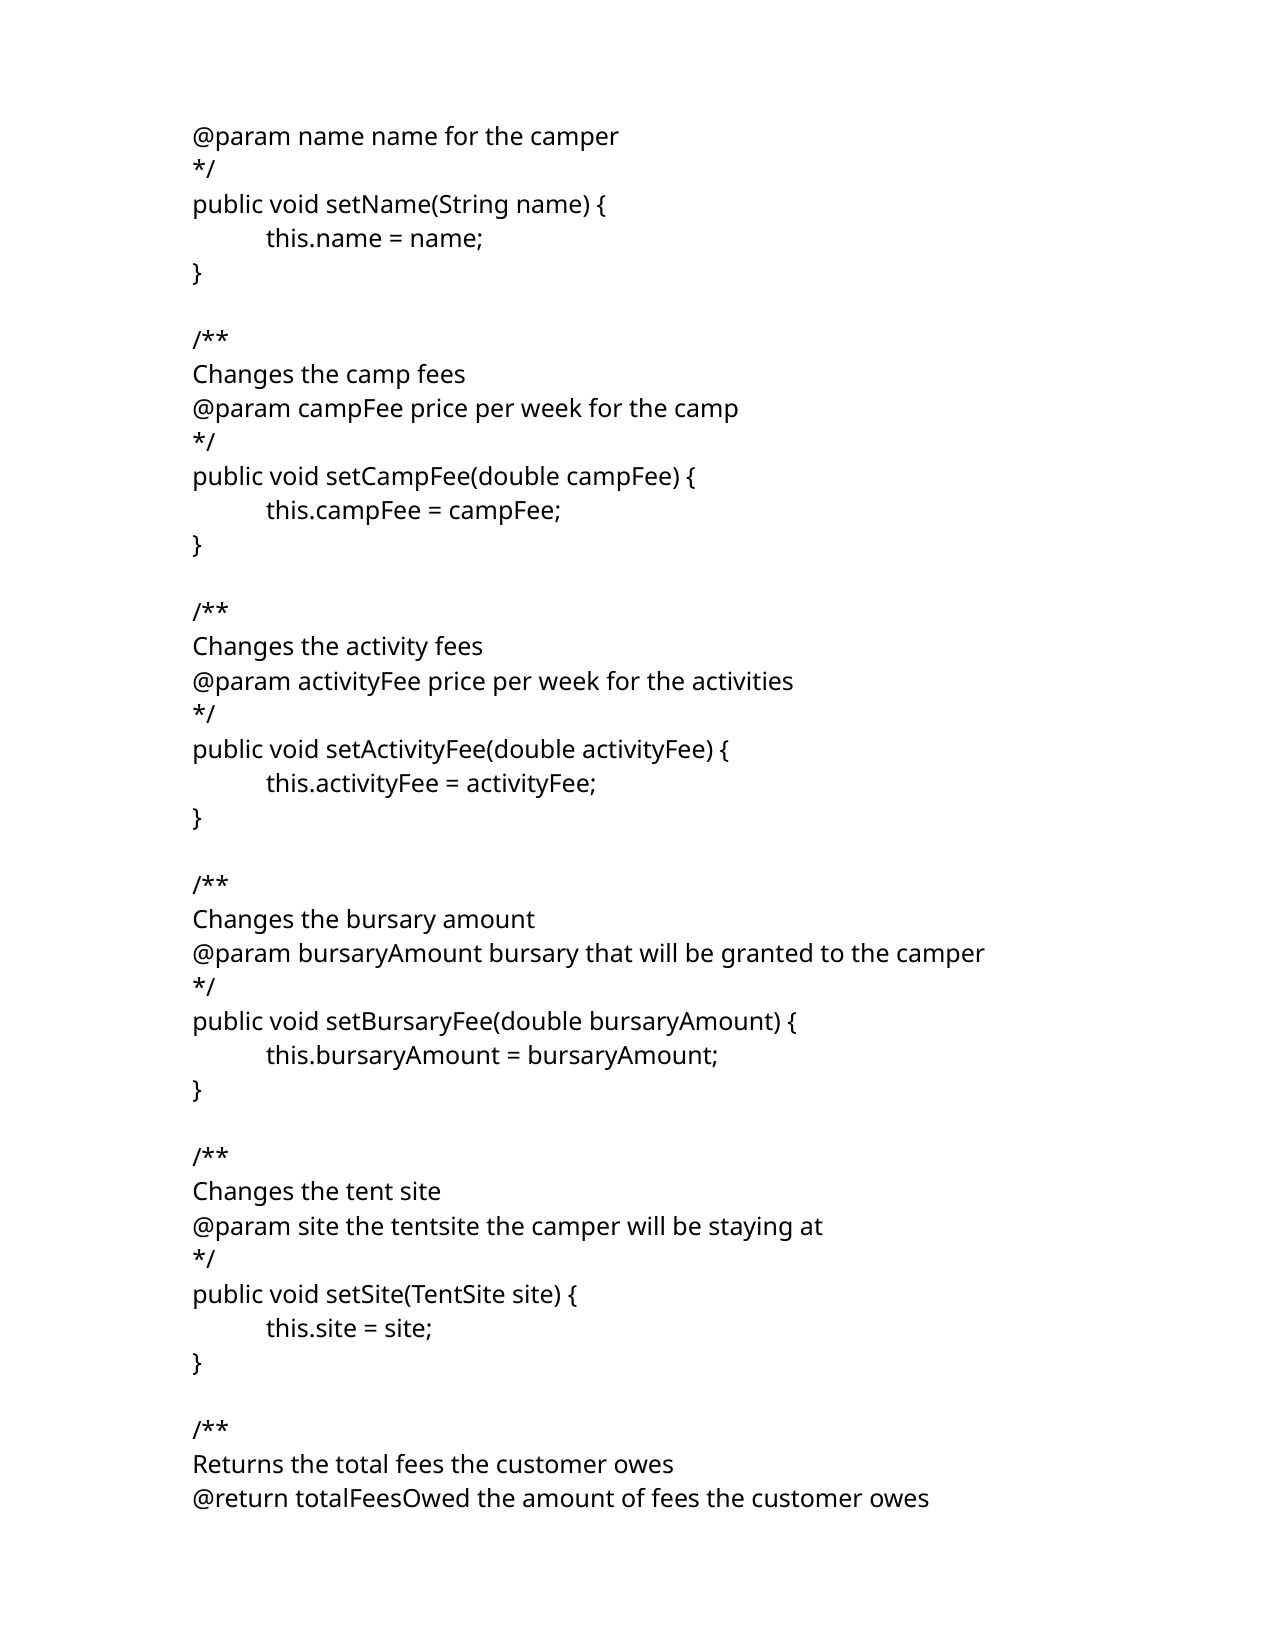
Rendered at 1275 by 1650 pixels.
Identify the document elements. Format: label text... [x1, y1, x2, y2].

text this.campFee = campFee; [118, 493, 1157, 527]
text public void setActivityFee(double activityFee) { [118, 731, 1157, 765]
text /** [118, 322, 1157, 357]
text @param bursaryAmount bursary that will be granted to the camper [118, 936, 1157, 970]
text } [118, 1072, 1157, 1106]
text */ [118, 425, 1157, 459]
text this.site = site; [118, 1310, 1157, 1344]
text /** [118, 595, 1157, 629]
text */ [118, 1242, 1157, 1276]
text */ [118, 152, 1157, 186]
text Changes the activity fees [118, 629, 1157, 663]
text this.bursaryAmount = bursaryAmount; [118, 1038, 1157, 1072]
text Changes the camp fees [118, 357, 1157, 391]
text @param activityFee price per week for the activities [118, 663, 1157, 697]
text public void setBursaryFee(double bursaryAmount) { [118, 1004, 1157, 1038]
text */ [118, 970, 1157, 1004]
text /** [118, 1140, 1157, 1174]
text /** [118, 867, 1157, 902]
text public void setName(String name) { [118, 186, 1157, 220]
text @param site the tentsite the camper will be staying at [118, 1208, 1157, 1242]
text */ [118, 697, 1157, 731]
text @param name name for the camper [118, 118, 1157, 152]
text Changes the tent site [118, 1174, 1157, 1208]
text Changes the bursary amount [118, 902, 1157, 936]
text /** [118, 1412, 1157, 1447]
text public void setSite(TentSite site) { [118, 1276, 1157, 1310]
text } [118, 799, 1157, 833]
text @param campFee price per week for the camp [118, 391, 1157, 425]
text @return totalFeesOwed the amount of fees the customer owes [118, 1481, 1157, 1515]
text public void setCampFee(double campFee) { [118, 459, 1157, 493]
text } [118, 254, 1157, 288]
text } [118, 527, 1157, 561]
text Returns the total fees the customer owes [118, 1447, 1157, 1481]
text this.name = name; [118, 220, 1157, 254]
text } [118, 1344, 1157, 1378]
text this.activityFee = activityFee; [118, 765, 1157, 799]
